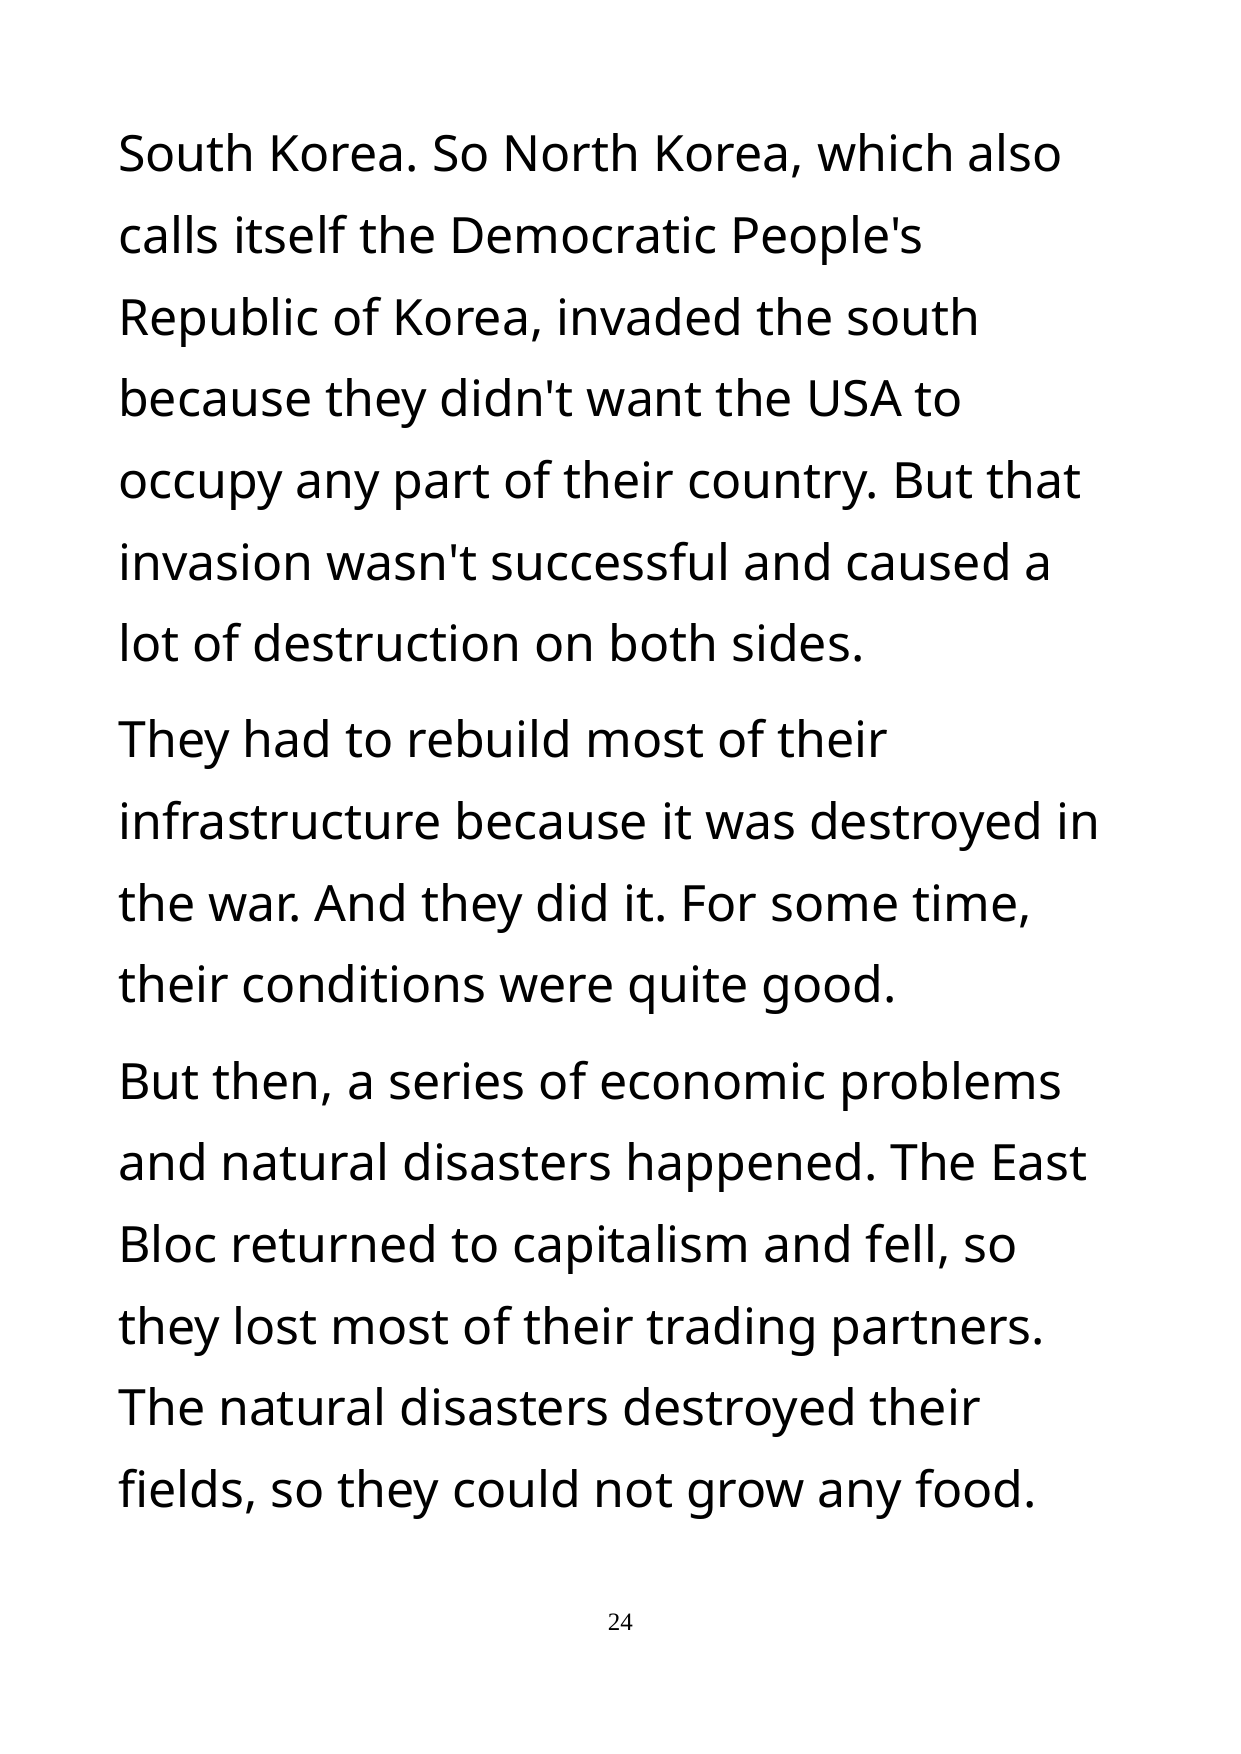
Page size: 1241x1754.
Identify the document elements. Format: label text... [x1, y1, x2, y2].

text But then, a series of economic problems and natural disasters happened. The East Bloc returned to capitalism and fell, so they lost most of their trading partners. The natural disasters destroyed their fields, so they could not grow any food. [118, 1046, 1122, 1522]
text They had to rebuild most of their infrastructure because it was destroyed in the war. And they did it. For some time, their conditions were quite good. [118, 704, 1122, 1017]
text South Korea. So North Korea, which also calls itself the Democratic People's Republic of Korea, invaded the south because they didn't want the USA to occupy any part of their country. But that invasion wasn't successful and caused a lot of destruction on both sides. [118, 118, 1122, 676]
